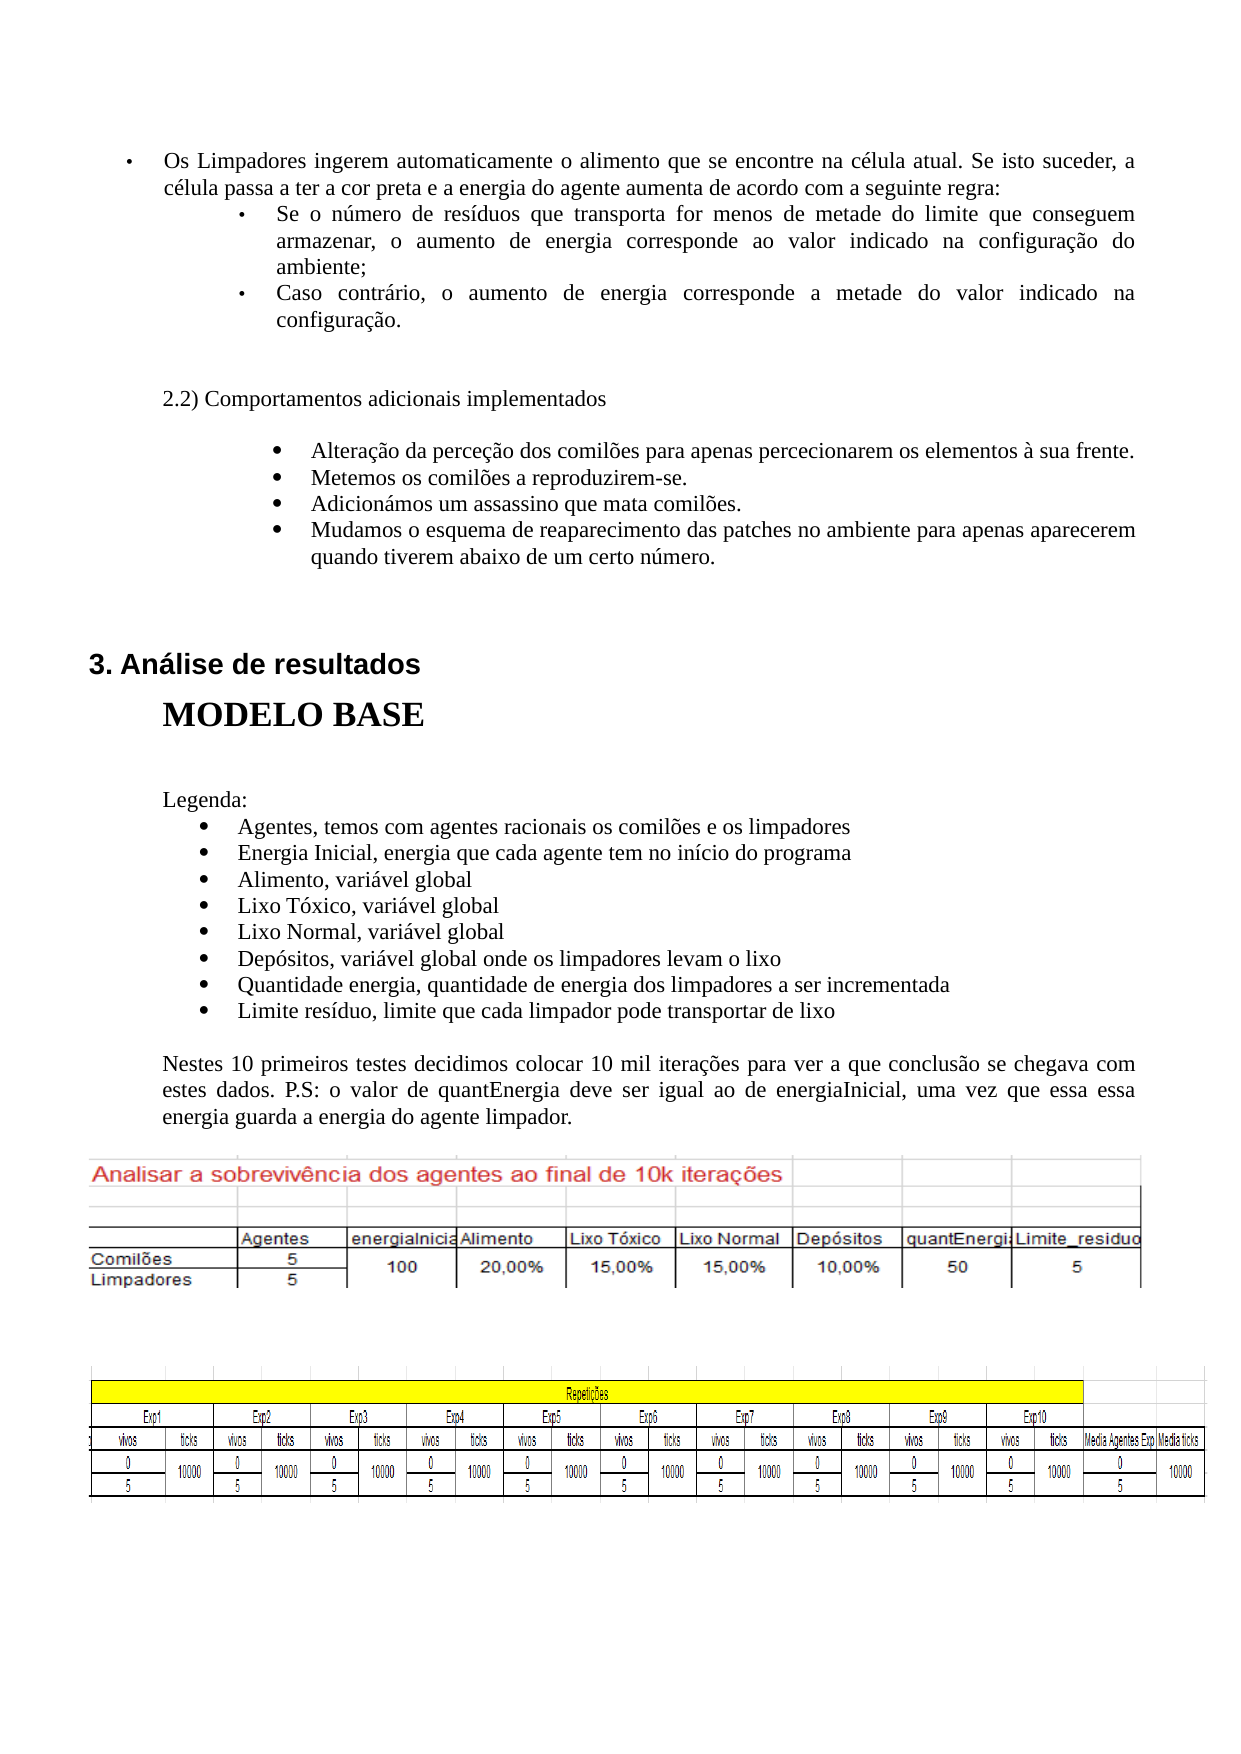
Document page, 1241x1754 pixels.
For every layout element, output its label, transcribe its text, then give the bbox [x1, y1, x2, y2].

list Mudamos o esquema de reaparecimento das patches no ambiente para apenas aparecerem quando tiverem abaixo de um certo número. [273, 517, 1137, 569]
text MODELO BASE [89, 693, 1137, 734]
text 2.2) Comportamentos adicionais implementados [89, 385, 1137, 411]
list Os Limpadores ingerem automaticamente o alimento que se encontre na célula atual. Se isto suceder, a célula passa a ter a cor preta e a energia do agente aumenta de acordo com a seguinte regra: [126, 148, 1137, 200]
list Quantidade energia, quantidade de energia dos limpadores a ser incrementada [200, 971, 1137, 997]
picture [88, 1155, 1142, 1288]
list Lixo Normal, variável global [200, 918, 1137, 945]
list Adicionámos um assassino que mata comilões. [273, 490, 1137, 517]
subtitle 3. Análise de resultados [89, 647, 1137, 681]
list Energia Inicial, energia que cada agente tem no início do programa [200, 839, 1137, 866]
list Limite resíduo, limite que cada limpador pode transportar de lixo [200, 997, 1137, 1024]
list Lixo Tóxico, variável global [200, 892, 1137, 918]
list Caso contrário, o aumento de energia corresponde a metade do valor indicado na configuração. [239, 279, 1137, 332]
text Legenda: [89, 787, 1137, 813]
list Se o número de resíduos que transporta for menos de metade do limite que conseguem armazenar, o aumento de energia corresponde ao valor indicado na configuração do ambiente; [239, 200, 1137, 279]
list Alimento, variável global [200, 866, 1137, 892]
text Nestes 10 primeiros testes decidimos colocar 10 mil iterações para ver a que conclusão se chegava com estes dados. P.S: o valor de quantEnergia deve ser igual ao de energiaInicial, uma vez que essa essa energia guarda a energia do agente limpador. [162, 1050, 1137, 1129]
picture [88, 1366, 1208, 1503]
list Alteração da perceção dos comilões para apenas percecionarem os elementos à sua frente. [273, 437, 1137, 464]
list Agentes, temos com agentes racionais os comilões e os limpadores [200, 813, 1137, 839]
list Depósitos, variável global onde os limpadores levam o lixo [200, 945, 1137, 971]
list Metemos os comilões a reproduzirem-se. [273, 464, 1137, 490]
